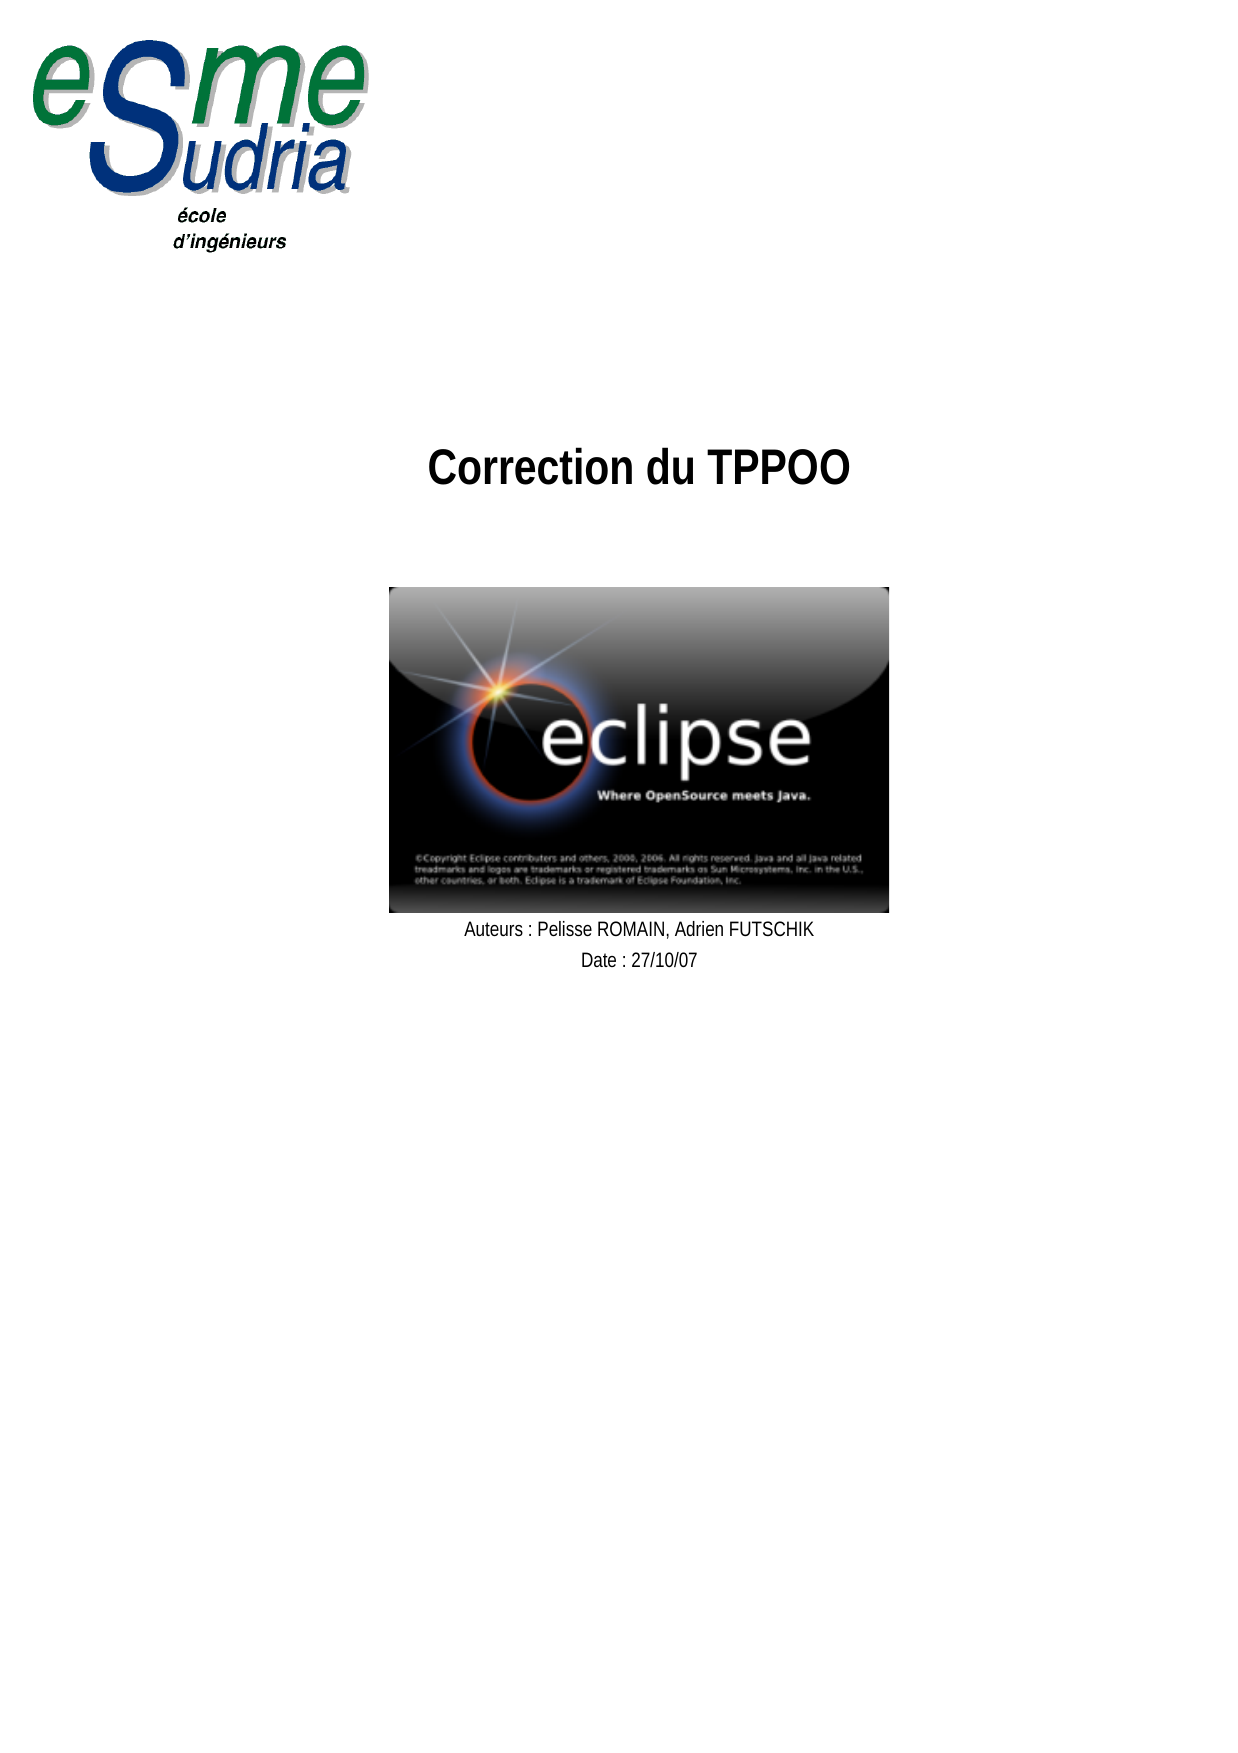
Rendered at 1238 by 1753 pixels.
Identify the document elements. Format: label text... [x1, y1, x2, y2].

table_cell Auteurs : Pelisse ROMAIN, Adrien FUTSCHIK Date : 27/10/07 [255, 916, 1023, 990]
table_cell [255, 990, 1023, 1563]
table_cell Correction du TPPOO [255, 438, 1023, 588]
picture [28, 26, 373, 263]
picture [389, 587, 890, 913]
table_cell [255, 588, 1023, 916]
table_header [255, 148, 1023, 438]
